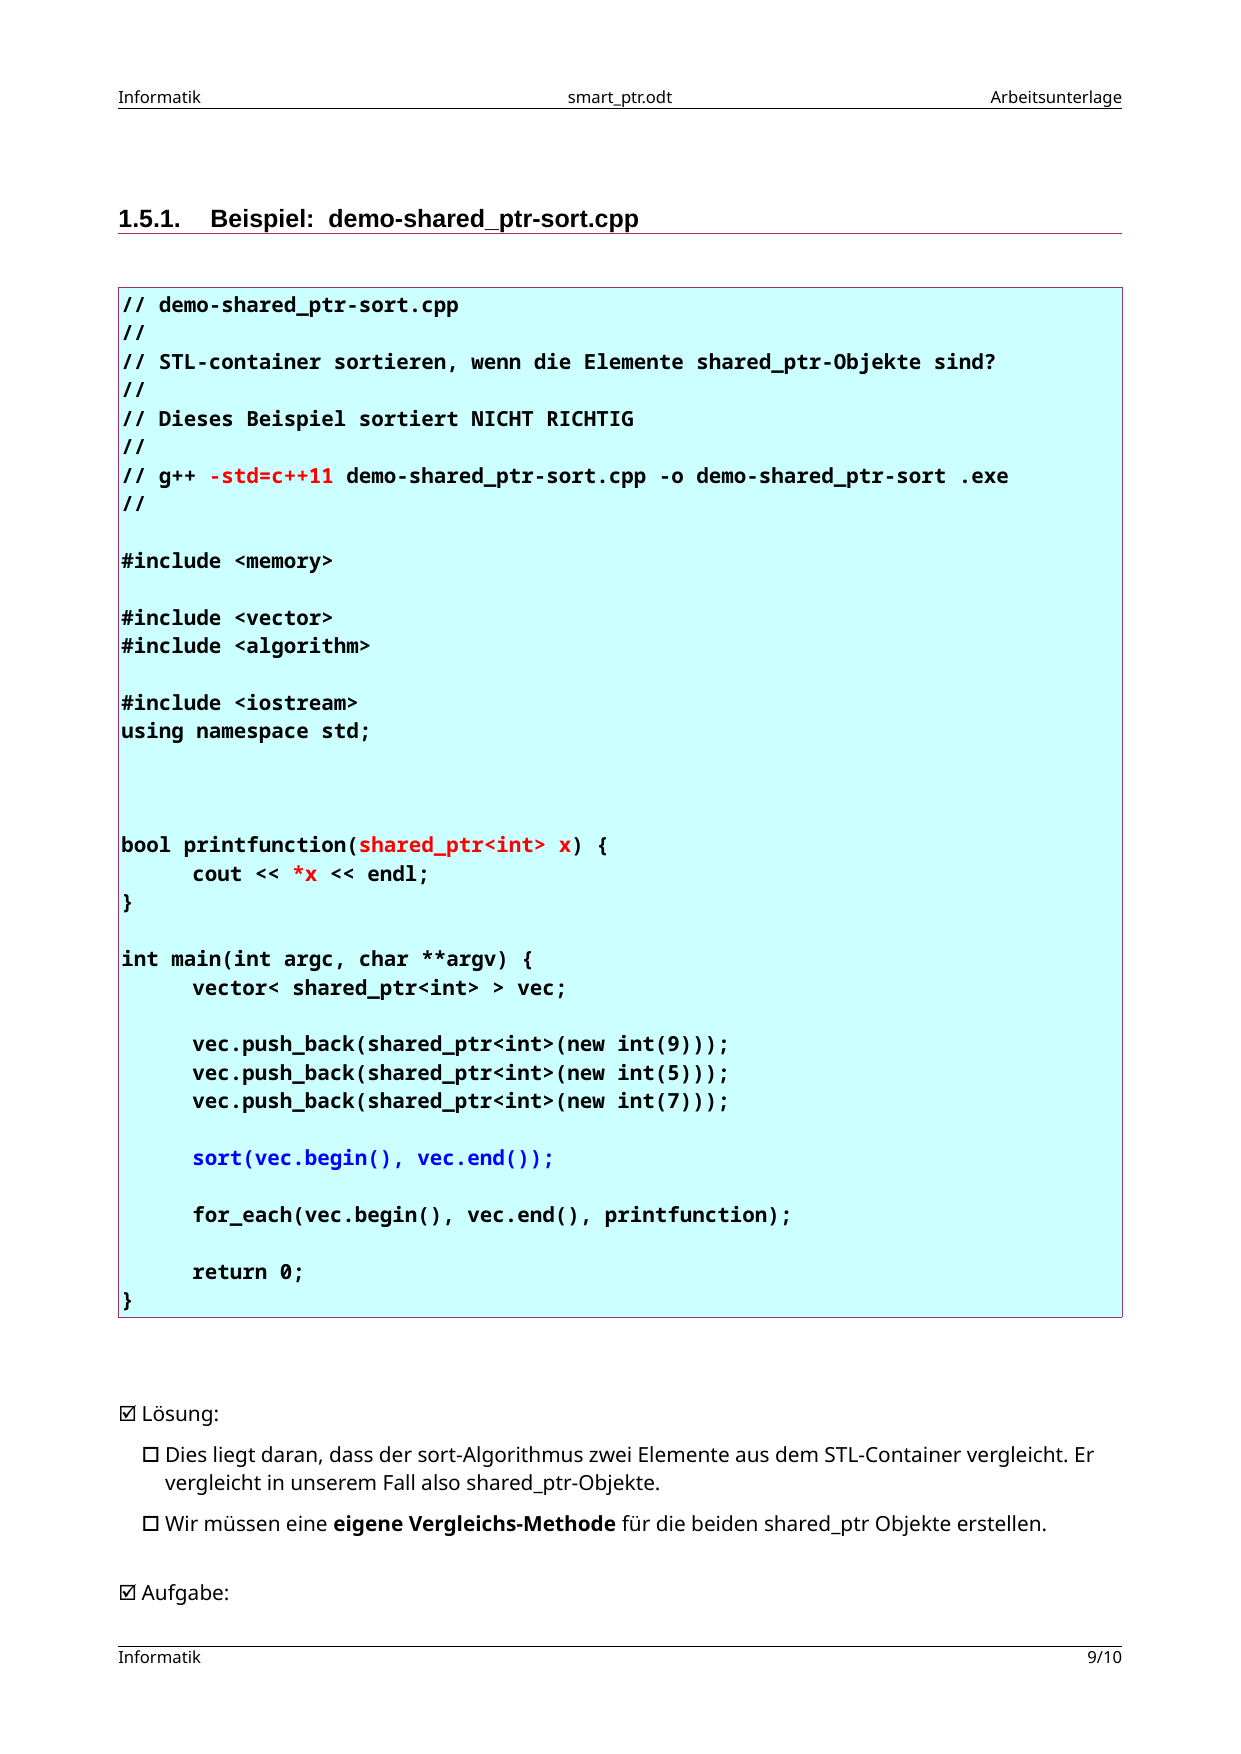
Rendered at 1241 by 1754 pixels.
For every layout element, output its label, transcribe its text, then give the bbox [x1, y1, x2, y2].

text vec.push_back(shared_ptr<int>(new int(5))); [119, 1055, 1122, 1083]
subtitle Beispiel: demo-shared_ptr-sort.cpp [118, 204, 1122, 233]
text // Dieses Beispiel sortiert NICHT RICHTIG [119, 401, 1122, 429]
text return 0; [119, 1254, 1122, 1282]
text #include <memory> [119, 543, 1122, 571]
text #include <algorithm> [119, 628, 1122, 657]
text // [119, 372, 1122, 401]
text // demo-shared_ptr-sort.cpp [119, 288, 1122, 316]
text vec.push_back(shared_ptr<int>(new int(7))); [119, 1083, 1122, 1112]
text vector< shared_ptr<int> > vec; [119, 969, 1122, 998]
text // [119, 486, 1122, 514]
text // g++ -std=c++11 demo-shared_ptr-sort.cpp -o demo-shared_ptr-sort .exe [119, 458, 1122, 486]
list Lösung: [118, 1399, 1122, 1427]
text int main(int argc, char **argv) { [119, 941, 1122, 969]
text sort(vec.begin(), vec.end()); [119, 1140, 1122, 1169]
text bool printfunction(shared_ptr<int> x) { [119, 827, 1122, 856]
text // [119, 316, 1122, 344]
list Aufgabe: Ergänzen/ersetzen Sie das obige Programm mit folgenden Zeilen: [118, 1578, 1122, 1607]
list Wir müssen eine eigene Vergleichs-Methode für die beiden shared_ptr Objekte erstellen. [141, 1509, 1122, 1566]
text // [119, 429, 1122, 458]
text } [119, 884, 1122, 913]
text for_each(vec.begin(), vec.end(), printfunction); [119, 1197, 1122, 1226]
list Dies liegt daran, dass der sort-Algorithmus zwei Elemente aus dem STL-Container vergleicht. Er vergleicht in unserem Fall also shared_ptr-Objekte. [141, 1440, 1122, 1497]
text vec.push_back(shared_ptr<int>(new int(9))); [119, 1026, 1122, 1055]
text using namespace std; [119, 714, 1122, 742]
text // STL-container sortieren, wenn die Elemente shared_ptr-Objekte sind? [119, 344, 1122, 372]
text cout << *x << endl; [119, 856, 1122, 884]
text } [119, 1282, 1122, 1317]
text #include <vector> [119, 600, 1122, 628]
text #include <iostream> [119, 685, 1122, 714]
